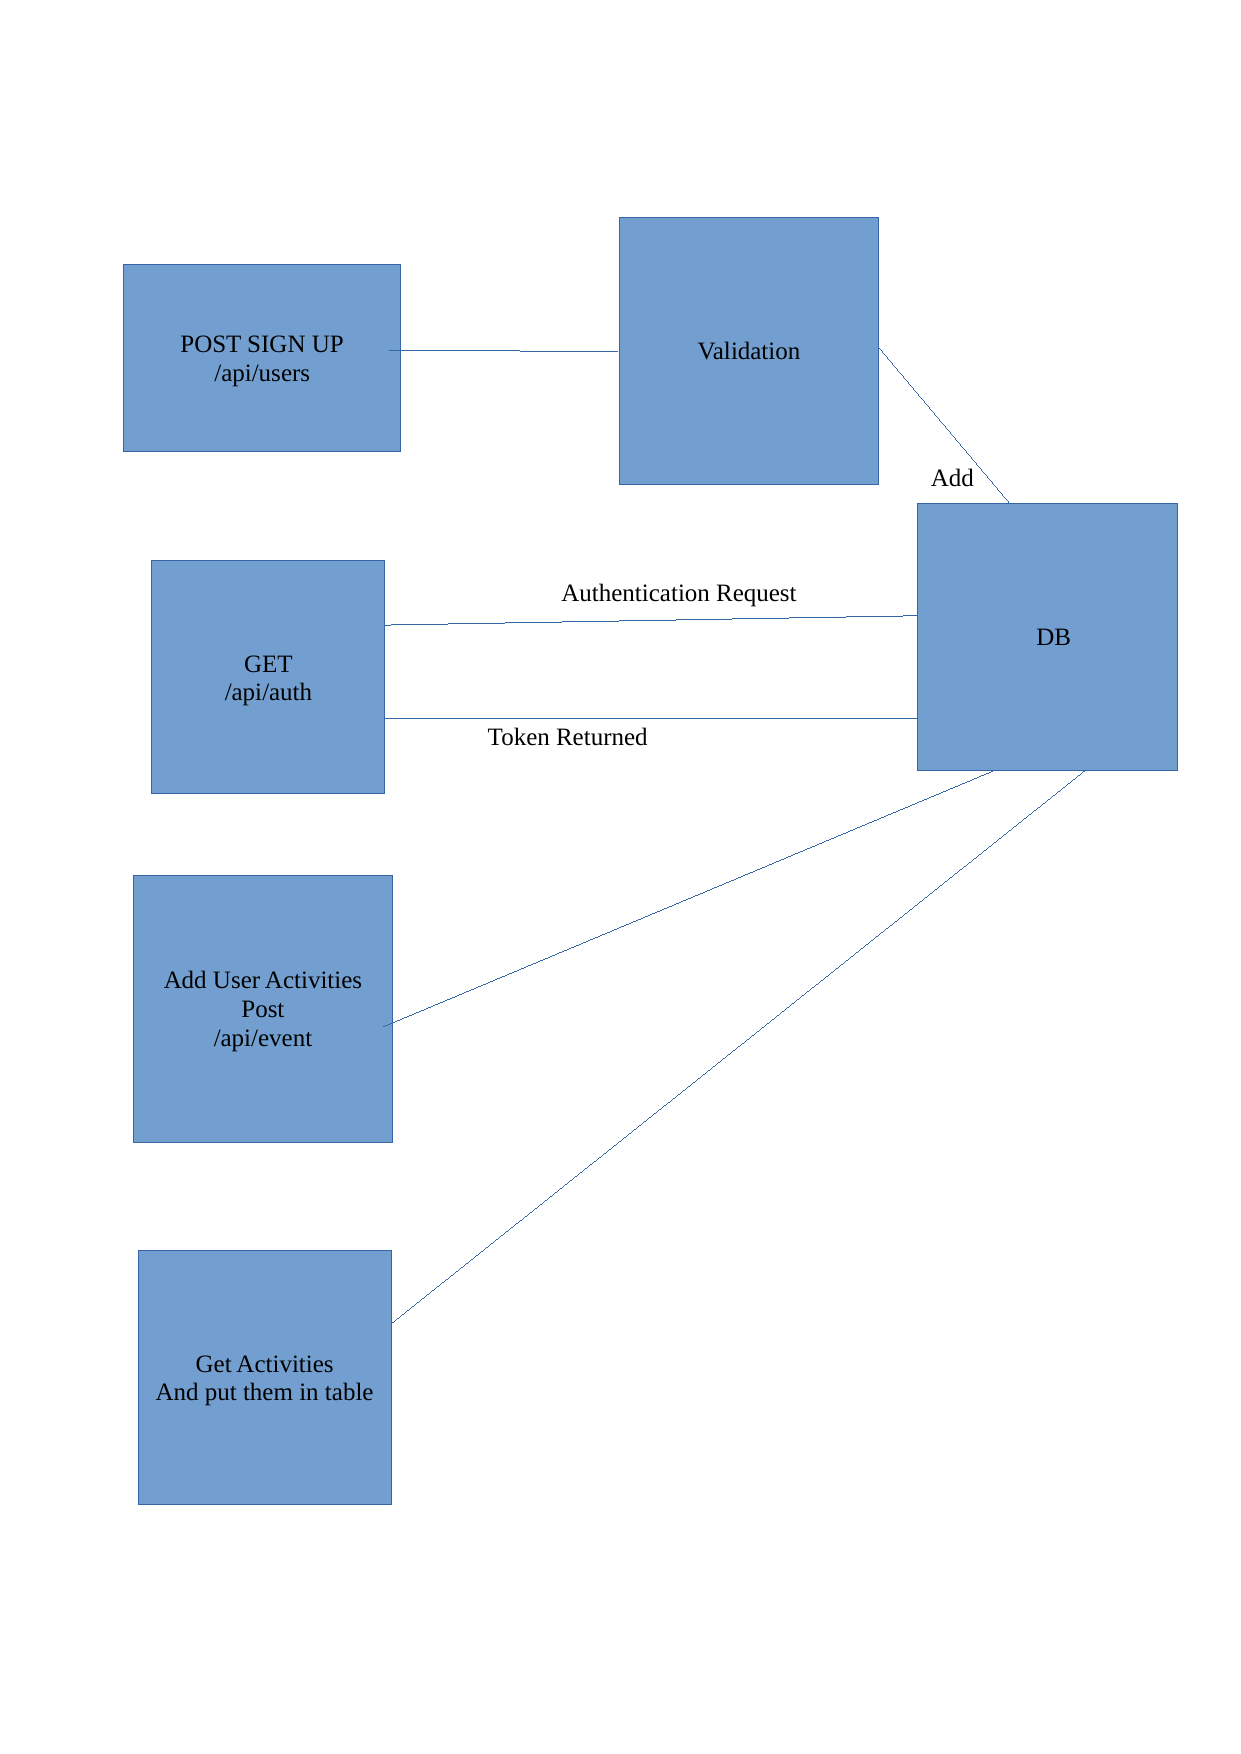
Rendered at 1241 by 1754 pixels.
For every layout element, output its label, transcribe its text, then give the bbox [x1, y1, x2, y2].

text Add Authentication Request Token Returned [118, 118, 1122, 866]
